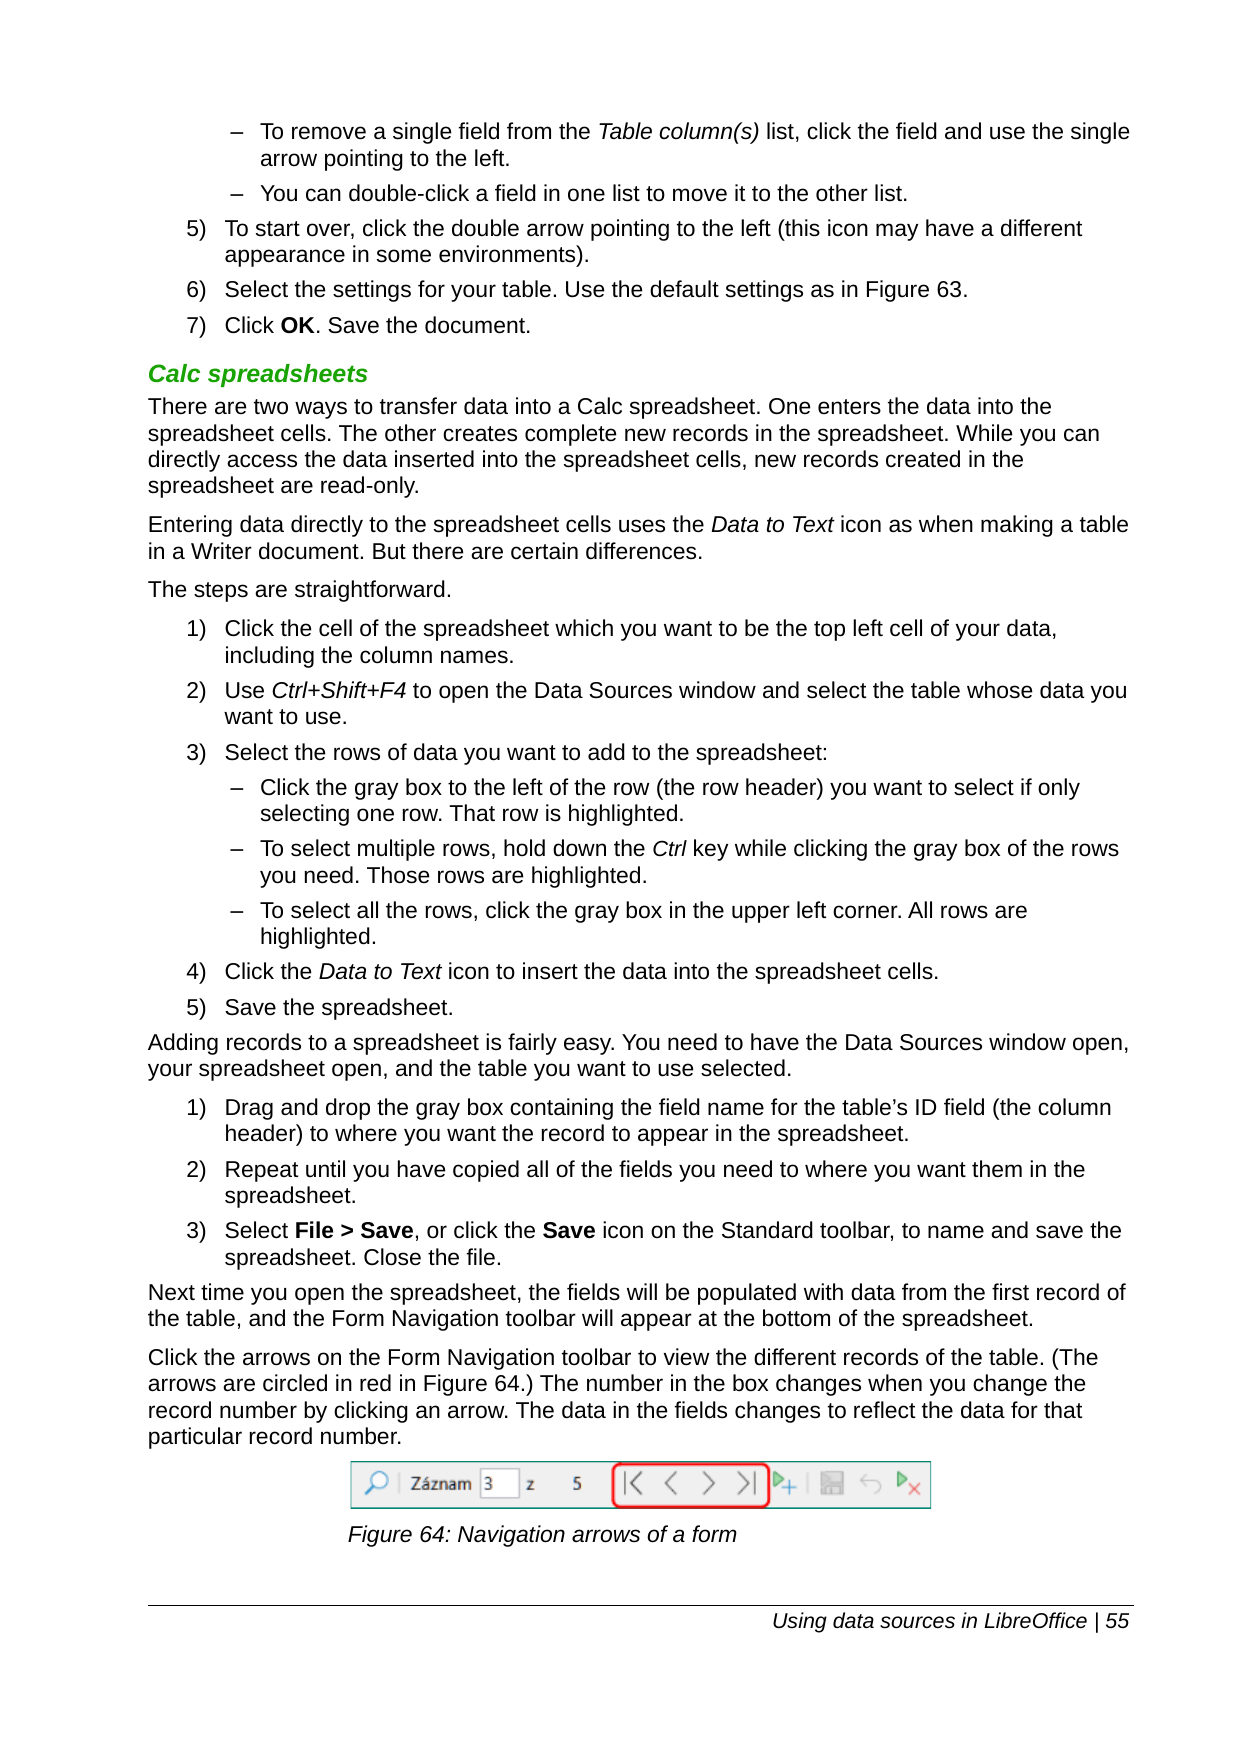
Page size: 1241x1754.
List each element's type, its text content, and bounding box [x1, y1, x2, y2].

text There are two ways to transfer data into a Calc spreadsheet. One enters the data into the spreadsheet cells. The other creates complete new records in the spreadsheet. While you can directly access the data inserted into the spreadsheet cells, new records created in the spreadsheet are read-only. [148, 393, 1134, 499]
list Click OK. Save the document. [207, 312, 1134, 338]
list Click the Data to Text icon to insert the data into the spreadsheet cells. [207, 958, 1134, 985]
list You can double-click a field in one list to move it to the other list. [230, 180, 1134, 206]
list Select File > Save, or click the Save icon on the Standard toolbar, to name and save the spreadsheet. Close the file. [207, 1217, 1134, 1270]
list The steps are straightforward. [148, 576, 1134, 603]
subtitle Calc spreadsheets [148, 359, 1134, 387]
list To remove a single field from the Table column(s) list, click the field and use the single arrow pointing to the left. [230, 118, 1134, 171]
list Save the spreadsheet. [207, 993, 1134, 1020]
list Repeat until you have copied all of the fields you need to where you want them in the spreadsheet. [207, 1156, 1134, 1208]
picture [350, 1461, 932, 1509]
text Figure 64: Navigation arrows of a form [348, 1521, 934, 1547]
list Select the rows of data you want to add to the spreadsheet: [207, 738, 1134, 765]
text Click the arrows on the Form Navigation toolbar to view the different records of the table. (The arrows are circled in red in Figure 64.) The number in the box changes when you change the record number by clicking an arrow. The data in the fields changes to reflect the data for that particular record number. [148, 1344, 1134, 1449]
list To select multiple rows, hold down the Ctrl key while clicking the gray box of the rows you need. Those rows are highlighted. [230, 835, 1134, 888]
list To start over, click the double arrow pointing to the left (this icon may have a different appearance in some environments). [207, 215, 1134, 268]
text Entering data directly to the spreadsheet cells uses the Data to Text icon as when making a table in a Writer document. But there are certain differences. [148, 511, 1134, 564]
list Select the settings for your table. Use the default settings as in Figure 63. [207, 276, 1134, 303]
list Adding records to a spreadsheet is fairly easy. You need to have the Data Sources window open, your spreadsheet open, and the table you want to use selected. [148, 1029, 1134, 1081]
list Use Ctrl+Shift+F4 to open the Data Sources window and select the table whose data you want to use. [207, 677, 1134, 729]
list To select all the rows, click the gray box in the upper left corner. All rows are highlighted. [230, 897, 1134, 949]
list Drag and drop the gray box containing the field name for the table’s ID field (the column header) to where you want the record to appear in the spreadsheet. [207, 1094, 1134, 1147]
list Click the gray box to the left of the row (the row header) you want to select if only selecting one row. That row is highlighted. [230, 774, 1134, 826]
list Click the cell of the spreadsheet which you want to be the top left cell of your data, including the column names. [207, 615, 1134, 668]
text Next time you open the spreadsheet, the fields will be populated with data from the first record of the table, and the Form Navigation toolbar will appear at the bottom of the spreadsheet. [148, 1279, 1134, 1331]
